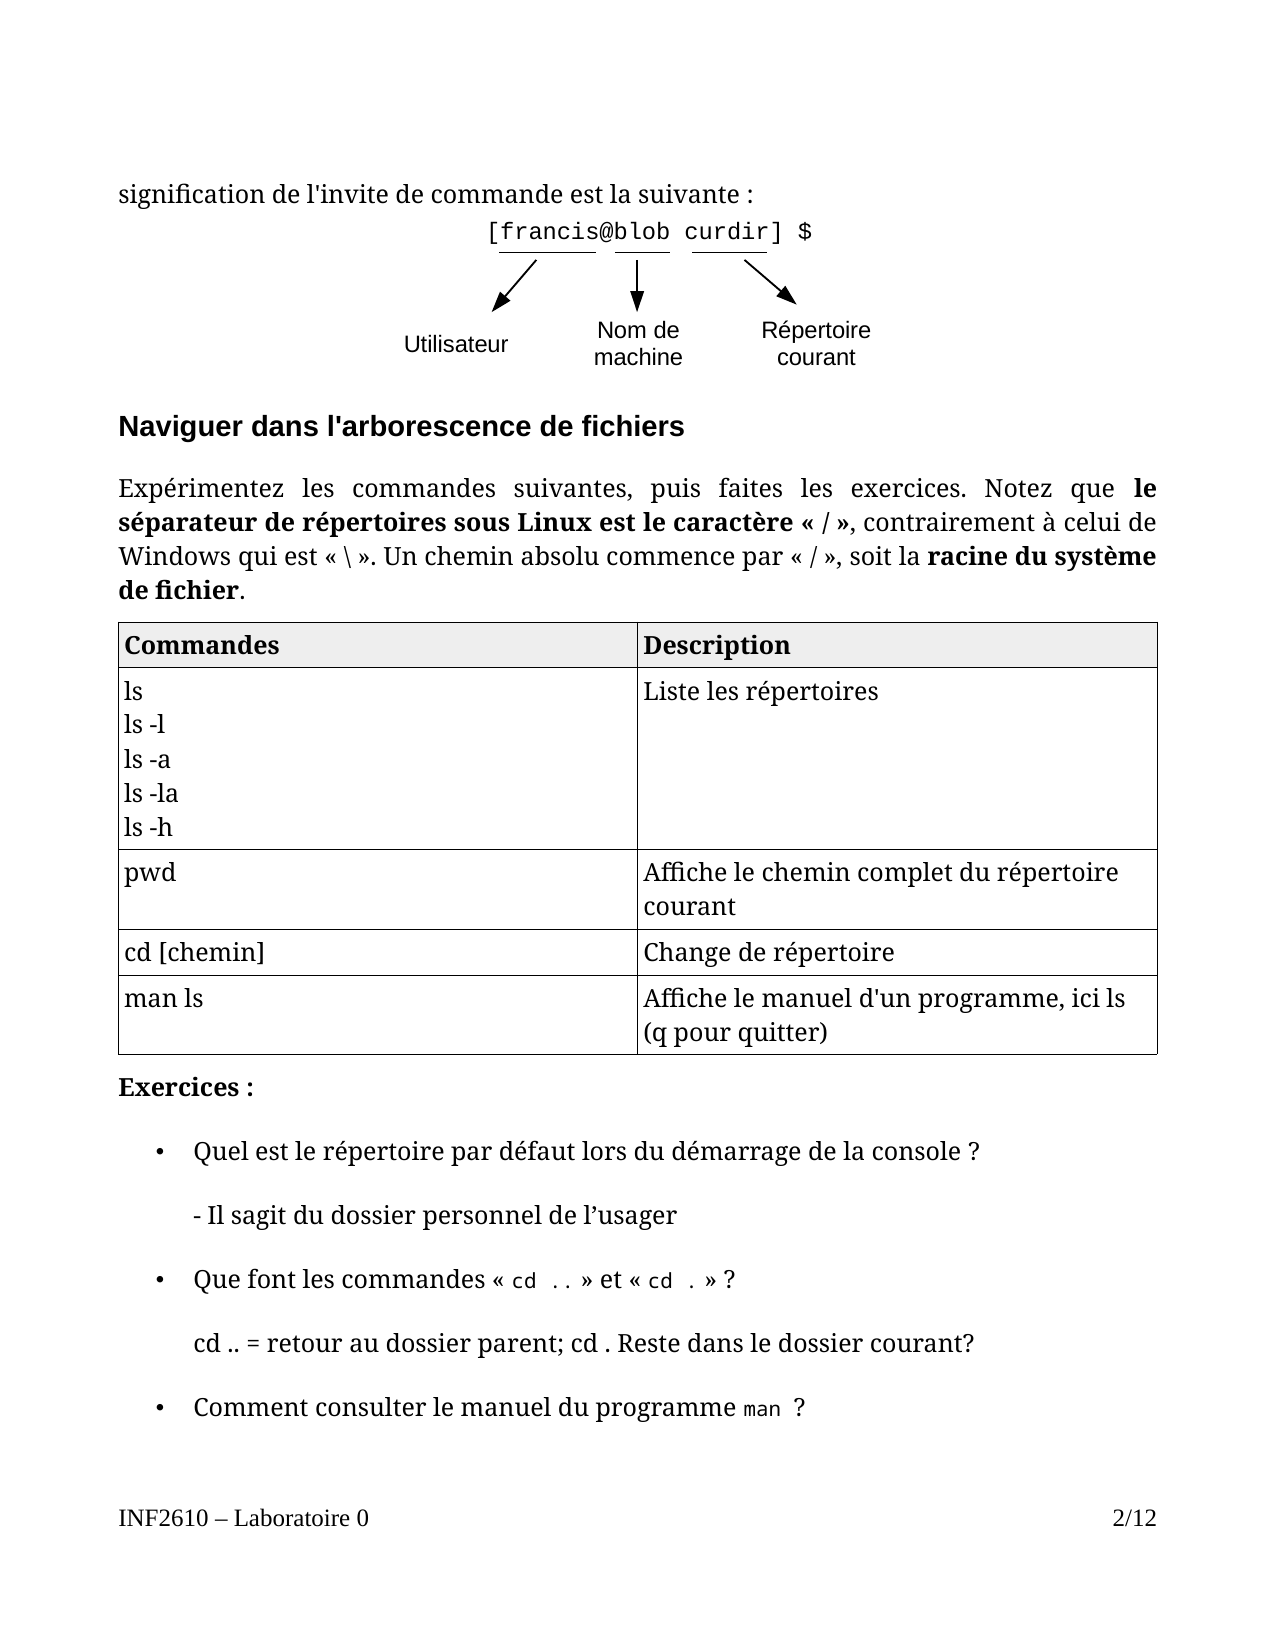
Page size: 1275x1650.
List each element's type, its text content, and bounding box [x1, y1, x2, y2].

list Comment consulter le manuel du programme man ? [156, 1389, 1157, 1424]
list cd .. = retour au dossier parent; cd . Reste dans le dossier courant? [156, 1326, 1157, 1359]
text Expérimentez les commandes suivantes, puis faites les exercices. Notez que le séparateur de répertoires sous Linux est le caractère « / », contrairement à celui de Windows qui est « \ ». Un chemin absolu commence par « / », soit la racine du système de fichier. [118, 470, 1157, 607]
table_cell pwd [119, 850, 637, 929]
table_cell ls ls -l ls -a ls -la ls -h [119, 668, 637, 849]
list Quel est le répertoire par défaut lors du démarrage de la console ? [156, 1133, 1157, 1167]
table_cell Liste les répertoires [638, 668, 1157, 849]
table_cell cd [chemin] [119, 930, 637, 974]
table_cell man ls [119, 976, 637, 1054]
text Exercices : [118, 1069, 1157, 1103]
text signification de l'invite de commande est la suivante : [118, 176, 1157, 210]
table_cell Change de répertoire [638, 930, 1157, 974]
list - Il sagit du dossier personnel de l’usager [156, 1197, 1157, 1231]
subtitle Naviguer dans l'arborescence de fichiers [118, 409, 1157, 443]
table_cell Affiche le manuel d'un programme, ici ls (q pour quitter) [638, 976, 1157, 1054]
table_header Description [638, 623, 1157, 667]
table_cell Affiche le chemin complet du répertoire courant [638, 850, 1157, 929]
list Que font les commandes « cd .. » et « cd . » ? [156, 1261, 1157, 1296]
table_header Commandes [119, 623, 637, 667]
